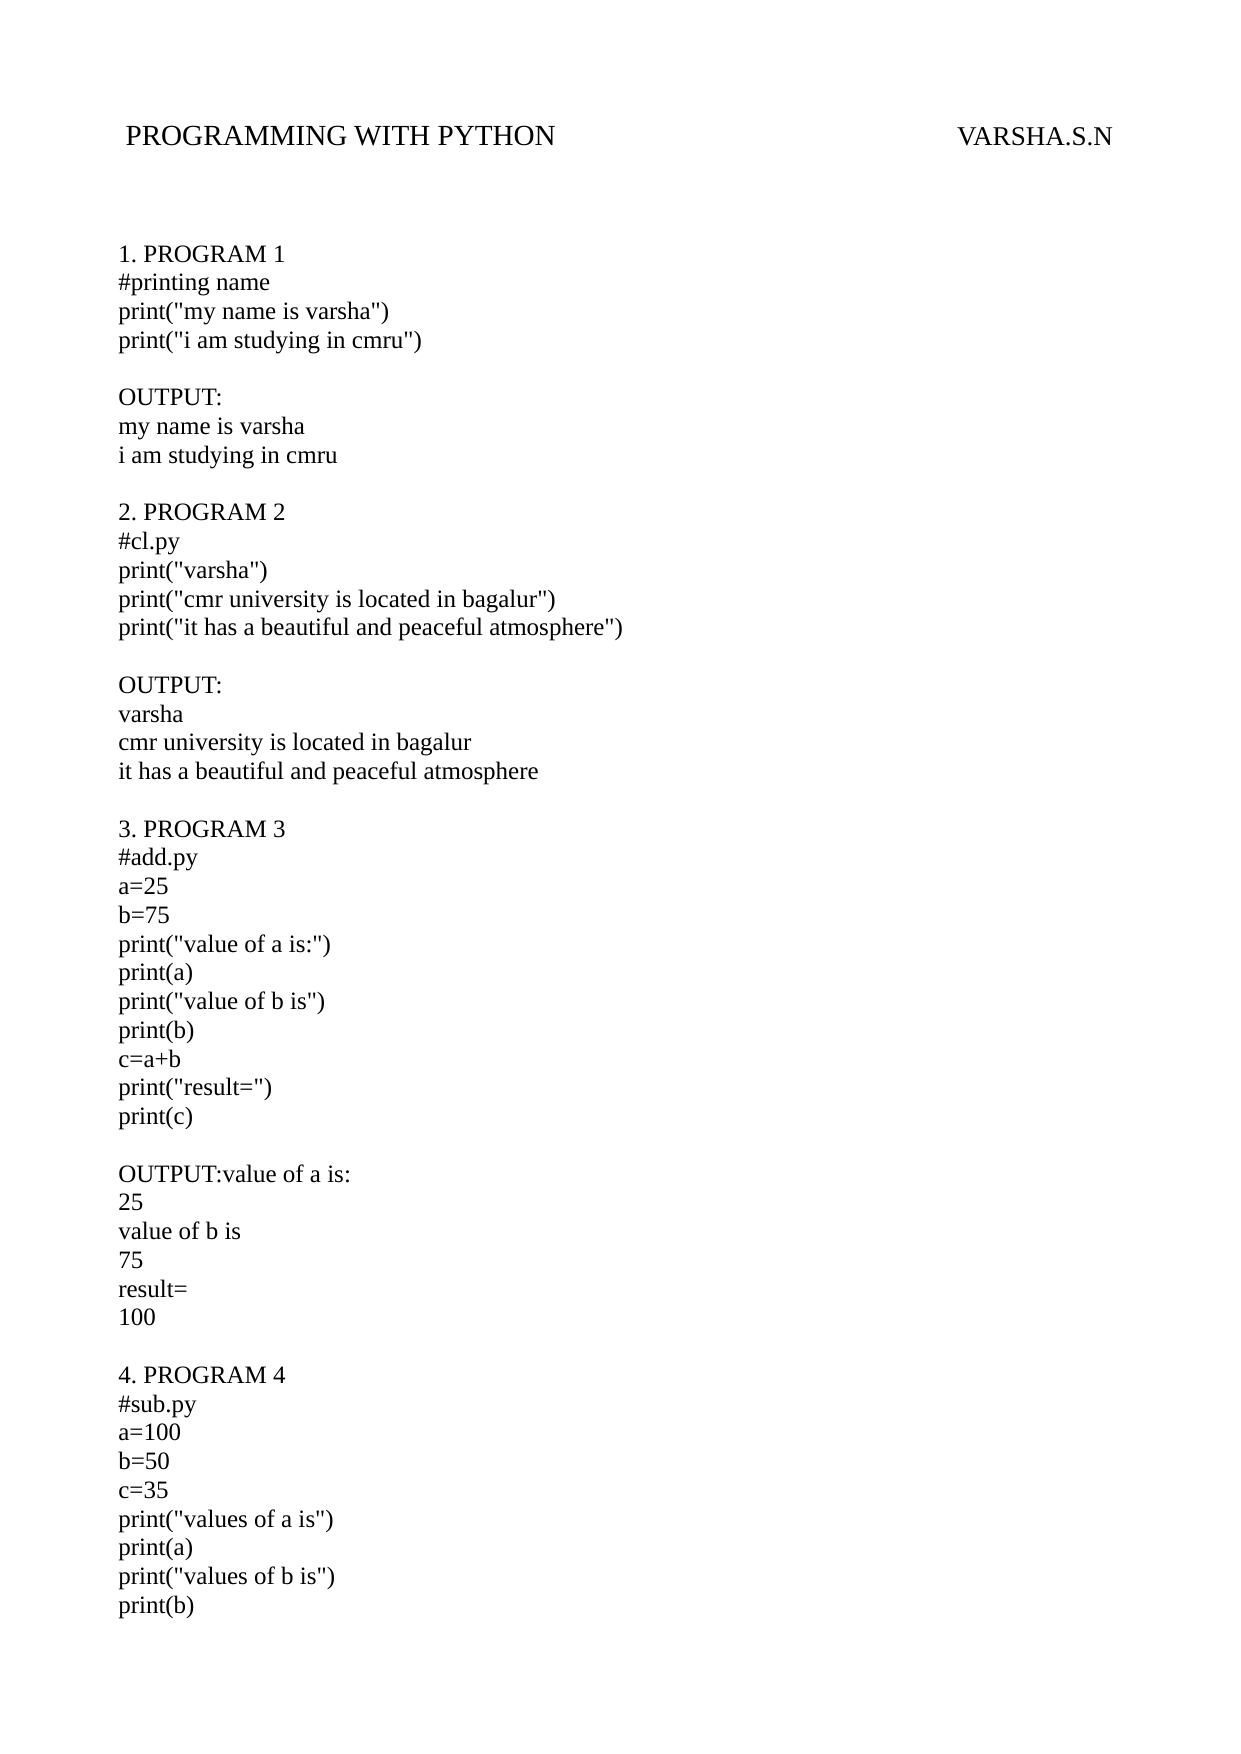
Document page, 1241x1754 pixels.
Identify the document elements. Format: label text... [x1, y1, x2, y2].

text 25 [118, 1187, 1122, 1216]
text i am studying in cmru [118, 440, 1122, 469]
text c=a+b [118, 1044, 1122, 1072]
text print("my name is varsha") [118, 296, 1122, 325]
text #printing name [118, 267, 1122, 296]
text #cl.py [118, 526, 1122, 555]
text a=100 [118, 1417, 1122, 1446]
text print(b) [118, 1590, 1122, 1619]
text 3. PROGRAM 3 [118, 814, 1122, 842]
text b=75 [118, 900, 1122, 929]
text c=35 [118, 1475, 1122, 1504]
text print("value of a is:") [118, 929, 1122, 957]
text it has a beautiful and peaceful atmosphere [118, 756, 1122, 785]
text OUTPUT:value of a is: [118, 1159, 1122, 1187]
text 100 [118, 1302, 1122, 1331]
text print("cmr university is located in bagalur") [118, 584, 1122, 612]
text varsha [118, 699, 1122, 727]
text print(a) [118, 1532, 1122, 1561]
text 1. PROGRAM 1 [118, 239, 1122, 267]
text OUTPUT: [118, 670, 1122, 699]
text 4. PROGRAM 4 [118, 1360, 1122, 1389]
text print("varsha") [118, 555, 1122, 584]
text cmr university is located in bagalur [118, 727, 1122, 756]
text 75 [118, 1245, 1122, 1274]
text b=50 [118, 1446, 1122, 1475]
text print("result=") [118, 1072, 1122, 1101]
text print("values of a is") [118, 1504, 1122, 1532]
text print(a) [118, 957, 1122, 986]
text #sub.py [118, 1389, 1122, 1417]
text print("i am studying in cmru") [118, 325, 1122, 354]
text print("it has a beautiful and peaceful atmosphere") [118, 612, 1122, 641]
text print("value of b is") [118, 986, 1122, 1015]
text OUTPUT: [118, 382, 1122, 411]
text value of b is [118, 1216, 1122, 1245]
text print(b) [118, 1015, 1122, 1044]
text print("values of b is") [118, 1561, 1122, 1590]
text #add.py [118, 842, 1122, 871]
text my name is varsha [118, 411, 1122, 440]
text a=25 [118, 871, 1122, 900]
text print(c) [118, 1101, 1122, 1130]
text 2. PROGRAM 2 [118, 497, 1122, 526]
text result= [118, 1274, 1122, 1302]
